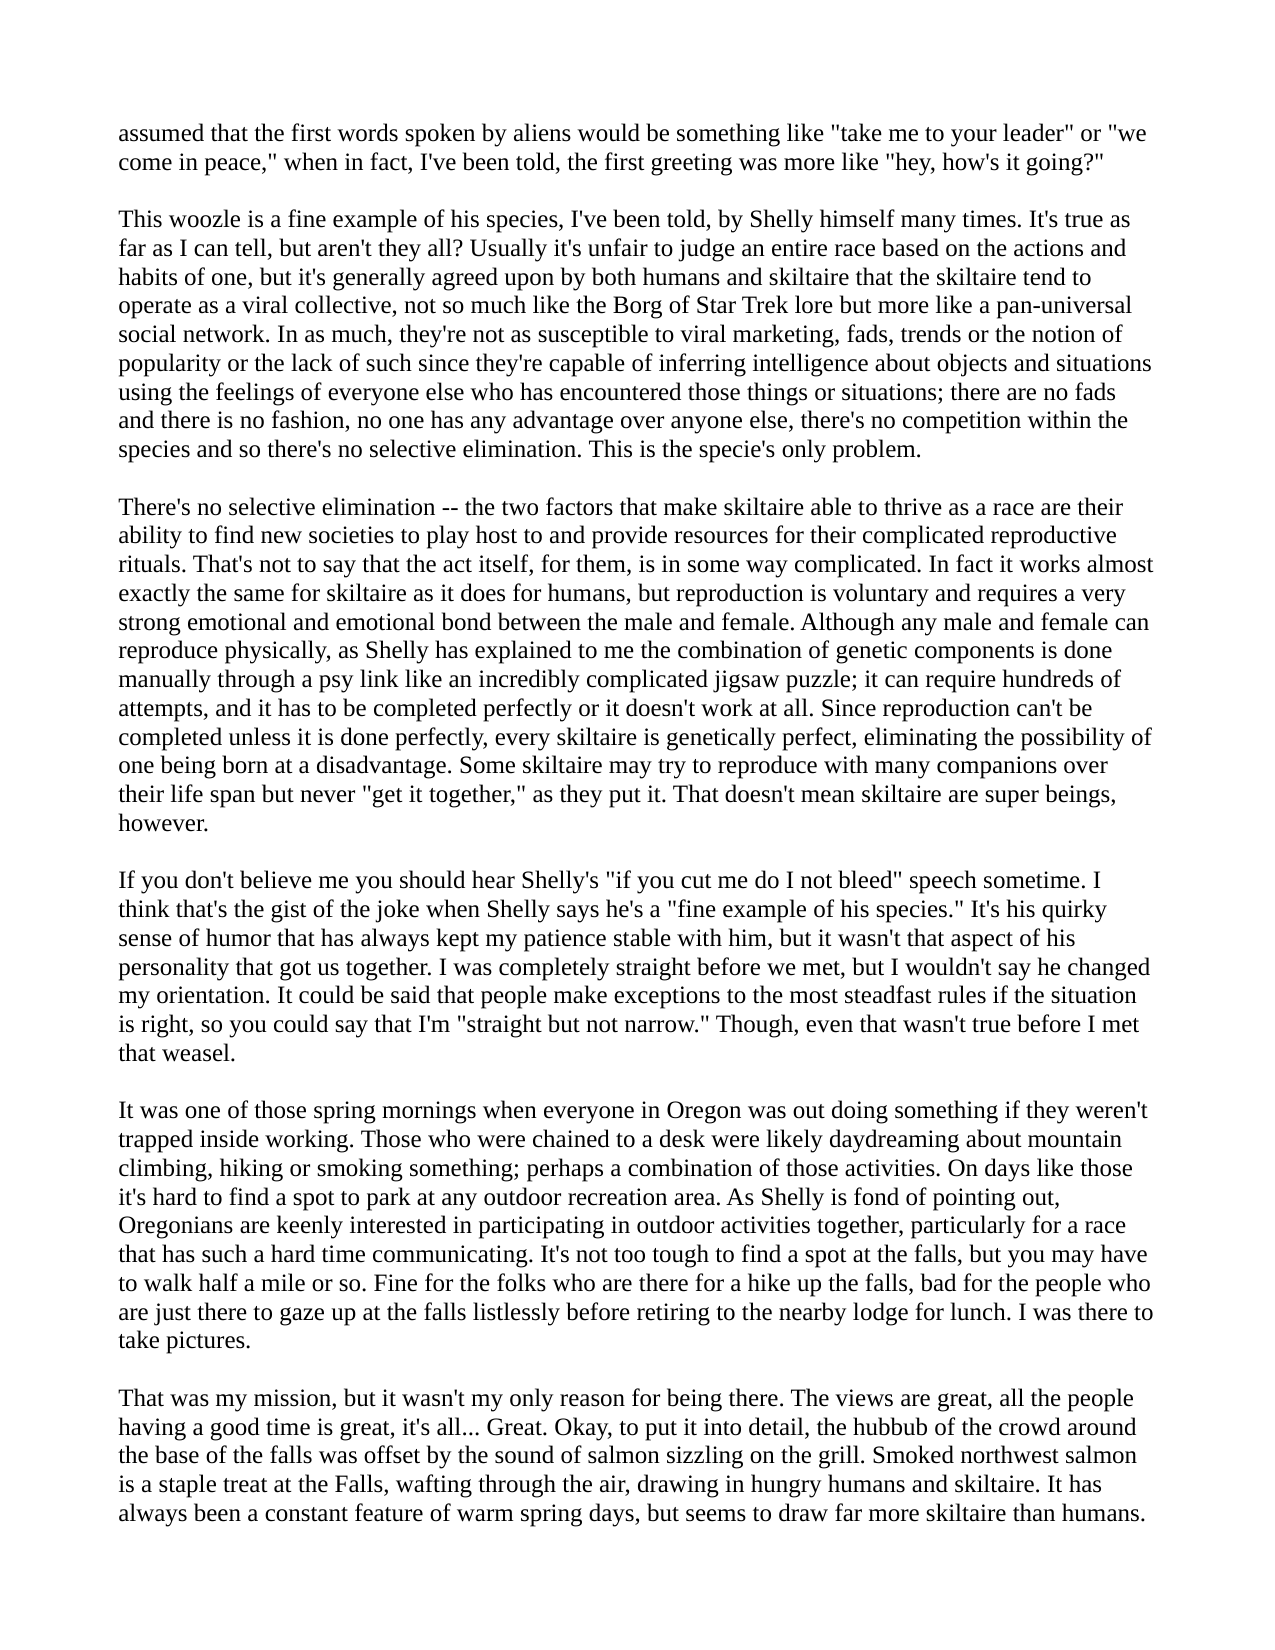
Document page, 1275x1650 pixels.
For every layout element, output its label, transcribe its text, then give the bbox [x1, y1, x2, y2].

text If you don't believe me you should hear Shelly's "if you cut me do I not bleed" speech sometime. I think that's the gist of the joke when Shelly says he's a "fine example of his species." It's his quirky sense of humor that has always kept my patience stable with him, but it wasn't that aspect of his personality that got us together. I was completely straight before we met, but I wouldn't say he changed my orientation. It could be said that people make exceptions to the most steadfast rules if the situation is right, so you could say that I'm "straight but not narrow." Though, even that wasn't true before I met that weasel. [118, 866, 1157, 1067]
text It was one of those spring mornings when everyone in Oregon was out doing something if they weren't trapped inside working. Those who were chained to a desk were likely daydreaming about mountain climbing, hiking or smoking something; perhaps a combination of those activities. On days like those it's hard to find a spot to park at any outdoor recreation area. As Shelly is fond of pointing out, Oregonians are keenly interested in participating in outdoor activities together, particularly for a race that has such a hard time communicating. It's not too tough to find a spot at the falls, but you may have to walk half a mile or so. Fine for the folks who are there for a hike up the falls, bad for the people who are just there to gaze up at the falls listlessly before retiring to the nearby lodge for lunch. I was there to take pictures. [118, 1067, 1157, 1354]
text There's no selective elimination -- the two factors that make skiltaire able to thrive as a race are their ability to find new societies to play host to and provide resources for their complicated reproductive rituals. That's not to say that the act itself, for them, is in some way complicated. In fact it works almost exactly the same for skiltaire as it does for humans, but reproduction is voluntary and requires a very strong emotional and emotional bond between the male and female. Although any male and female can reproduce physically, as Shelly has explained to me the combination of genetic components is done manually through a psy link like an incredibly complicated jigsaw puzzle; it can require hundreds of attempts, and it has to be completed perfectly or it doesn't work at all. Since reproduction can't be completed unless it is done perfectly, every skiltaire is genetically perfect, eliminating the possibility of one being born at a disadvantage. Some skiltaire may try to reproduce with many companions over their life span but never "get it together," as they put it. That doesn't mean skiltaire are super beings, however. [118, 463, 1157, 837]
text This woozle is a fine example of his species, I've been told, by Shelly himself many times. It's true as far as I can tell, but aren't they all? Usually it's unfair to judge an entire race based on the actions and habits of one, but it's generally agreed upon by both humans and skiltaire that the skiltaire tend to operate as a viral collective, not so much like the Borg of Star Trek lore but more like a pan-universal social network. In as much, they're not as susceptible to viral marketing, fads, trends or the notion of popularity or the lack of such since they're capable of inferring intelligence about objects and situations using the feelings of everyone else who has encountered those things or situations; there are no fads and there is no fashion, no one has any advantage over anyone else, there's no competition within the species and so there's no selective elimination. This is the specie's only problem. [118, 176, 1157, 463]
text assumed that the first words spoken by aliens would be something like "take me to your leader" or "we come in peace," when in fact, I've been told, the first greeting was more like "hey, how's it going?" [118, 118, 1157, 176]
text That was my mission, but it wasn't my only reason for being there. The views are great, all the people having a good time is great, it's all... Great. Okay, to put it into detail, the hubbub of the crowd around the base of the falls was offset by the sound of salmon sizzling on the grill. Smoked northwest salmon is a staple treat at the Falls, wafting through the air, drawing in hungry humans and skiltaire. It has always been a constant feature of warm spring days, but seems to draw far more skiltaire than humans. [118, 1354, 1157, 1527]
